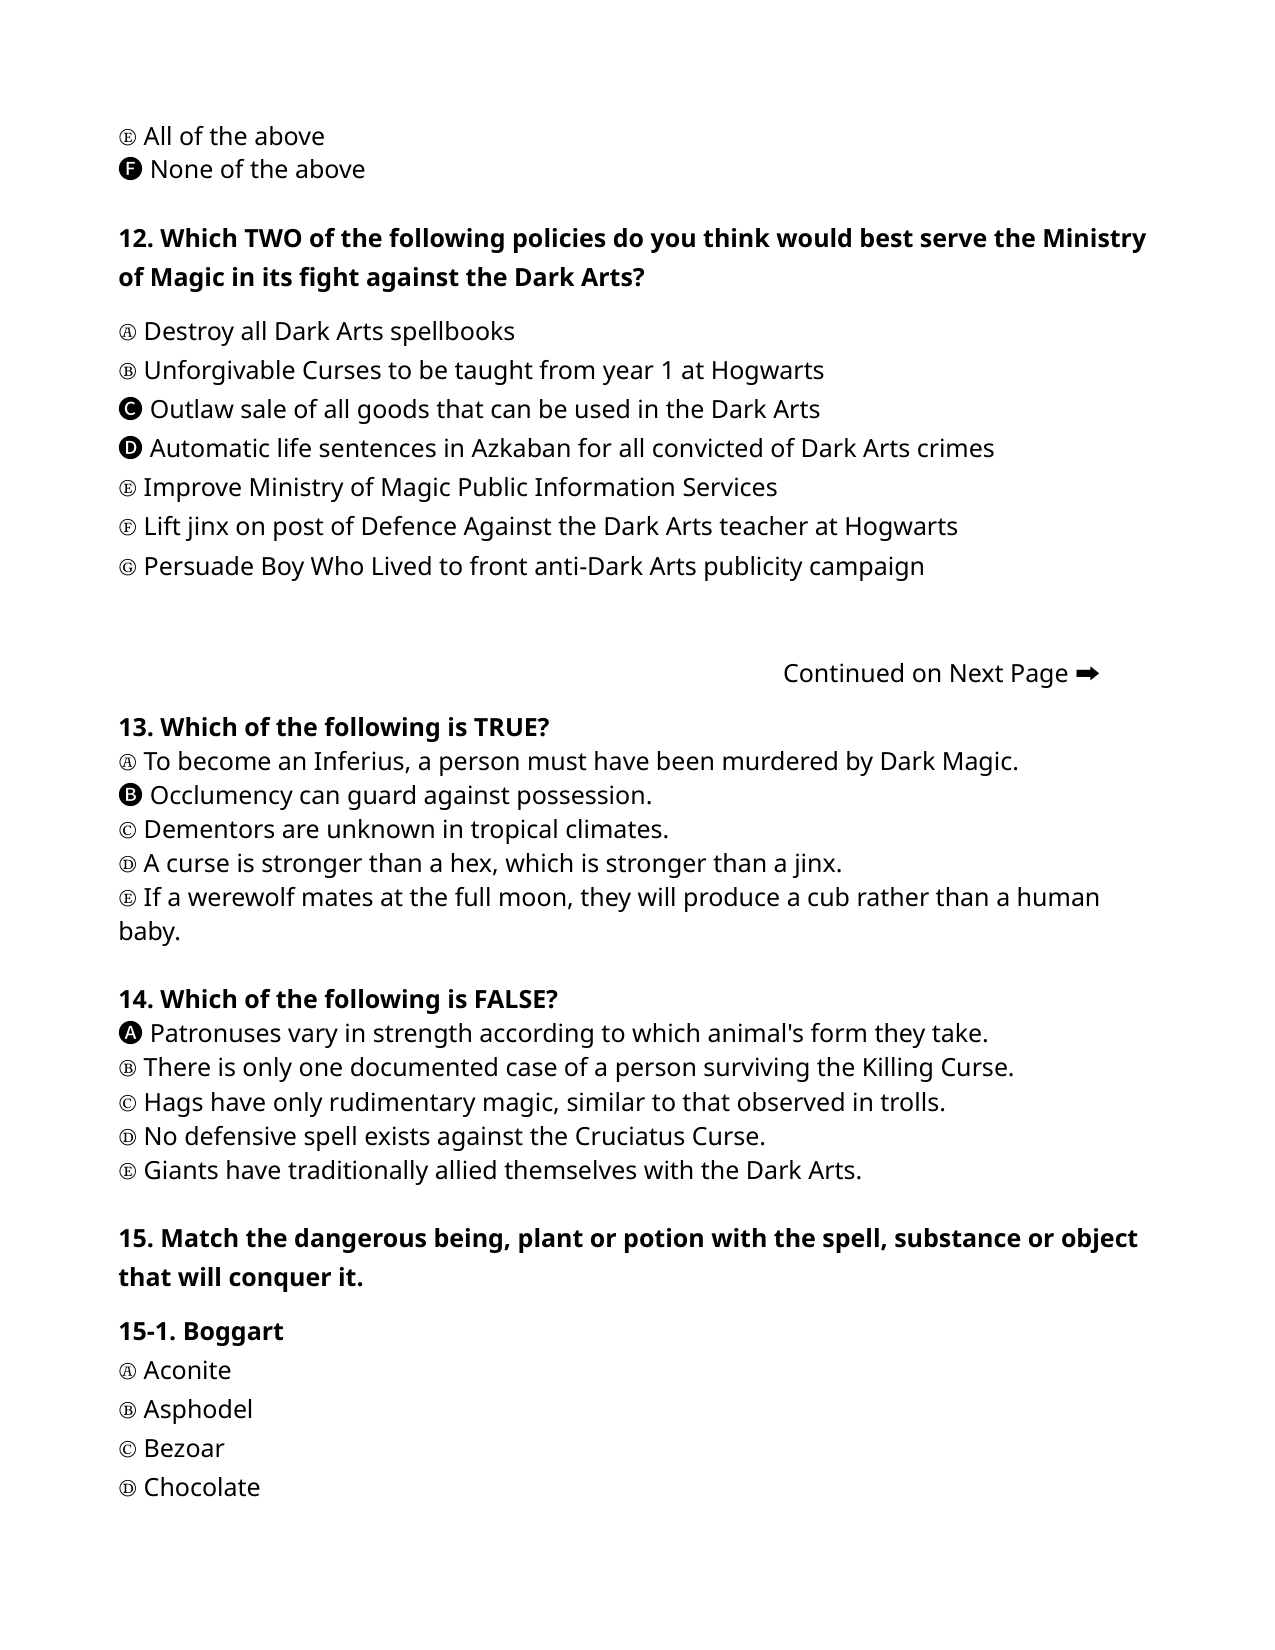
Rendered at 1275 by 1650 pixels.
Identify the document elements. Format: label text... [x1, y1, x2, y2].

text 15. Match the dangerous being, plant or potion with the spell, substance or object that will conquer it. [118, 1220, 1157, 1294]
text 13. Which of the following is TRUE? Ⓐ To become an Inferius, a person must have been murdered by Dark Magic. 🅑 Occlumency can guard against possession. Ⓒ Dementors are unknown in tropical climates. Ⓓ A curse is stronger than a hex, which is stronger than a jinx. Ⓔ If a werewolf mates at the full moon, they will produce a cub rather than a human baby. [118, 709, 1157, 948]
text Ⓔ All of the above 🅕 None of the above [118, 118, 1157, 186]
text 14. Which of the following is FALSE? 🅐 Patronuses vary in strength according to which animal's form they take. Ⓑ There is only one documented case of a person surviving the Killing Curse. Ⓒ Hags have only rudimentary magic, similar to that observed in trolls. Ⓓ No defensive spell exists against the Cruciatus Curse. Ⓔ Giants have traditionally allied themselves with the Dark Arts. [118, 982, 1157, 1186]
text 15-1. Boggart Ⓐ Aconite Ⓑ Asphodel Ⓒ Bezoar Ⓓ Chocolate [118, 1313, 1157, 1504]
text Continued on Next Page 🠲 [118, 656, 1157, 690]
text 12. Which TWO of the following policies do you think would best serve the Ministry of Magic in its fight against the Dark Arts? [118, 220, 1157, 293]
text Ⓐ Destroy all Dark Arts spellbooks Ⓑ Unforgivable Curses to be taught from year 1 at Hogwarts 🅒 Outlaw sale of all goods that can be used in the Dark Arts 🅓 Automatic life sentences in Azkaban for all convicted of Dark Arts crimes Ⓔ Improve Ministry of Magic Public Information Services Ⓕ Lift jinx on post of Defence Against the Dark Arts teacher at Hogwarts Ⓖ Persuade Boy Who Lived to front anti-Dark Arts publicity campaign [118, 313, 1157, 582]
